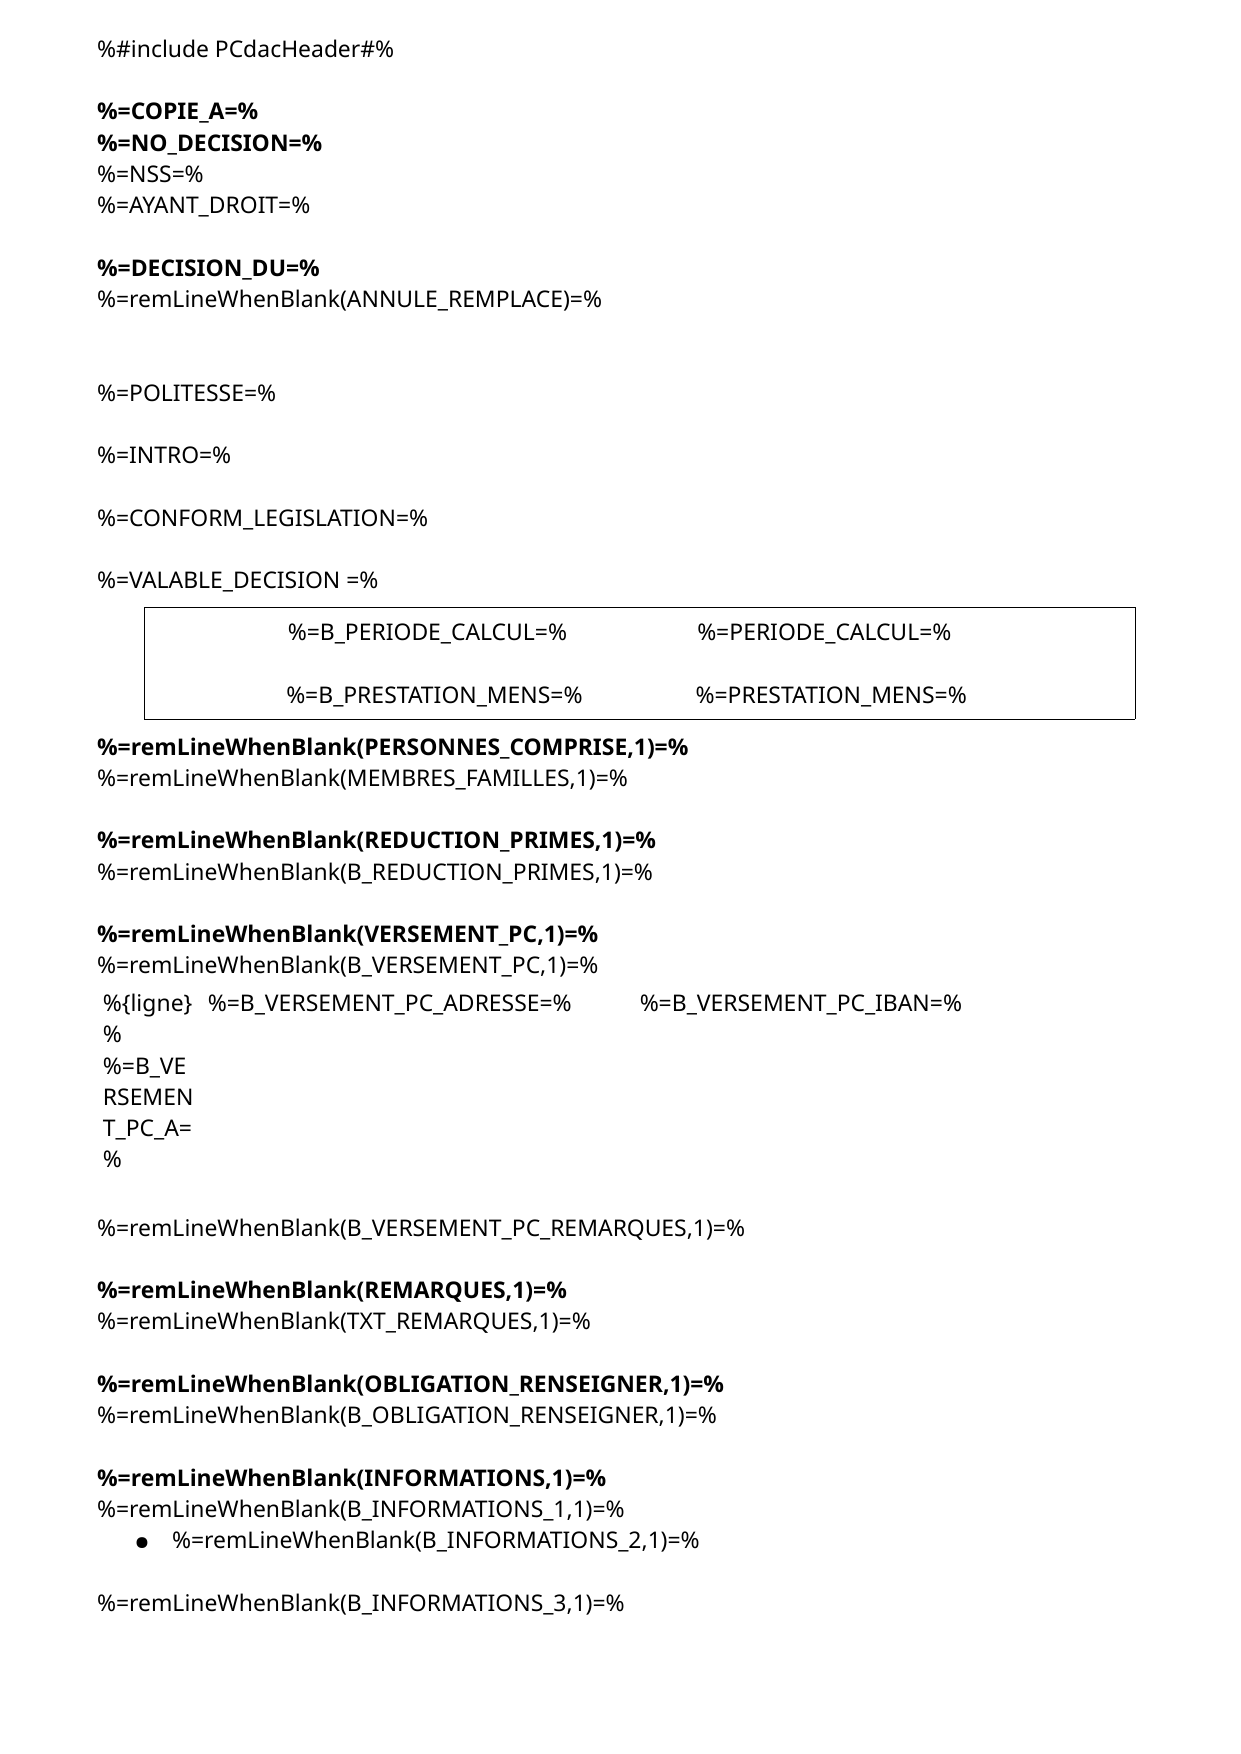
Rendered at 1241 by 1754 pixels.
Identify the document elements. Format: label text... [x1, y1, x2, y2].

text %=NO_DECISION=% [97, 127, 1182, 158]
text %=remLineWhenBlank(B_VERSEMENT_PC_REMARQUES,1)=% [97, 1212, 1182, 1243]
text %=VALABLE_DECISION =% [97, 564, 1182, 595]
text %=remLineWhenBlank(B_REDUCTION_PRIMES,1)=% [97, 856, 1182, 887]
text %=AYANT_DROIT=% [97, 189, 1182, 220]
text %=remLineWhenBlank(B_INFORMATIONS_3,1)=% [97, 1587, 1182, 1618]
text %=remLineWhenBlank(PERSONNES_COMPRISE,1)=% [97, 595, 1182, 762]
text %=remLineWhenBlank(MEMBRES_FAMILLES,1)=% [97, 762, 1182, 793]
text %=remLineWhenBlank(VERSEMENT_PC,1)=% [97, 918, 1182, 949]
text %=remLineWhenBlank(ANNULE_REMPLACE)=% [97, 283, 1182, 314]
text %=remLineWhenBlank(REMARQUES,1)=% [97, 1274, 1182, 1305]
text %=DECISION_DU=% [97, 252, 1182, 283]
text %=remLineWhenBlank(INFORMATIONS,1)=% [97, 1462, 1182, 1493]
table_cell %{ligne}%%=B_VERSEMENT_PC_A=% [97, 981, 202, 1212]
text %#include PCdacHeader#% [97, 33, 1182, 64]
text %=remLineWhenBlank(B_OBLIGATION_RENSEIGNER,1)=% [97, 1399, 1182, 1430]
text %=INTRO=% [97, 439, 1182, 470]
text %=B_PRESTATION_MENS=% %=PRESTATION_MENS=% [153, 679, 1126, 710]
list %=remLineWhenBlank(B_INFORMATIONS_2,1)=% [134, 1524, 1182, 1555]
text %=NSS=% [97, 158, 1182, 189]
text %=CONFORM_LEGISLATION=% [97, 502, 1182, 533]
text %=remLineWhenBlank(OBLIGATION_RENSEIGNER,1)=% [97, 1368, 1182, 1399]
table_cell %=B_VERSEMENT_PC_ADRESSE=% [202, 981, 634, 1212]
text %=remLineWhenBlank(REDUCTION_PRIMES,1)=% [97, 824, 1182, 856]
text %=remLineWhenBlank(B_INFORMATIONS_1,1)=% [97, 1493, 1182, 1524]
text %=remLineWhenBlank(TXT_REMARQUES,1)=% [97, 1305, 1182, 1337]
table_cell %=B_VERSEMENT_PC_IBAN=% [634, 981, 1182, 1212]
text %=remLineWhenBlank(B_VERSEMENT_PC,1)=% [97, 949, 1182, 981]
text %=COPIE_A=% [97, 95, 1182, 127]
text %=POLITESSE=% [97, 377, 1182, 439]
text %=B_PERIODE_CALCUL=% %=PERIODE_CALCUL=% [153, 616, 1126, 647]
